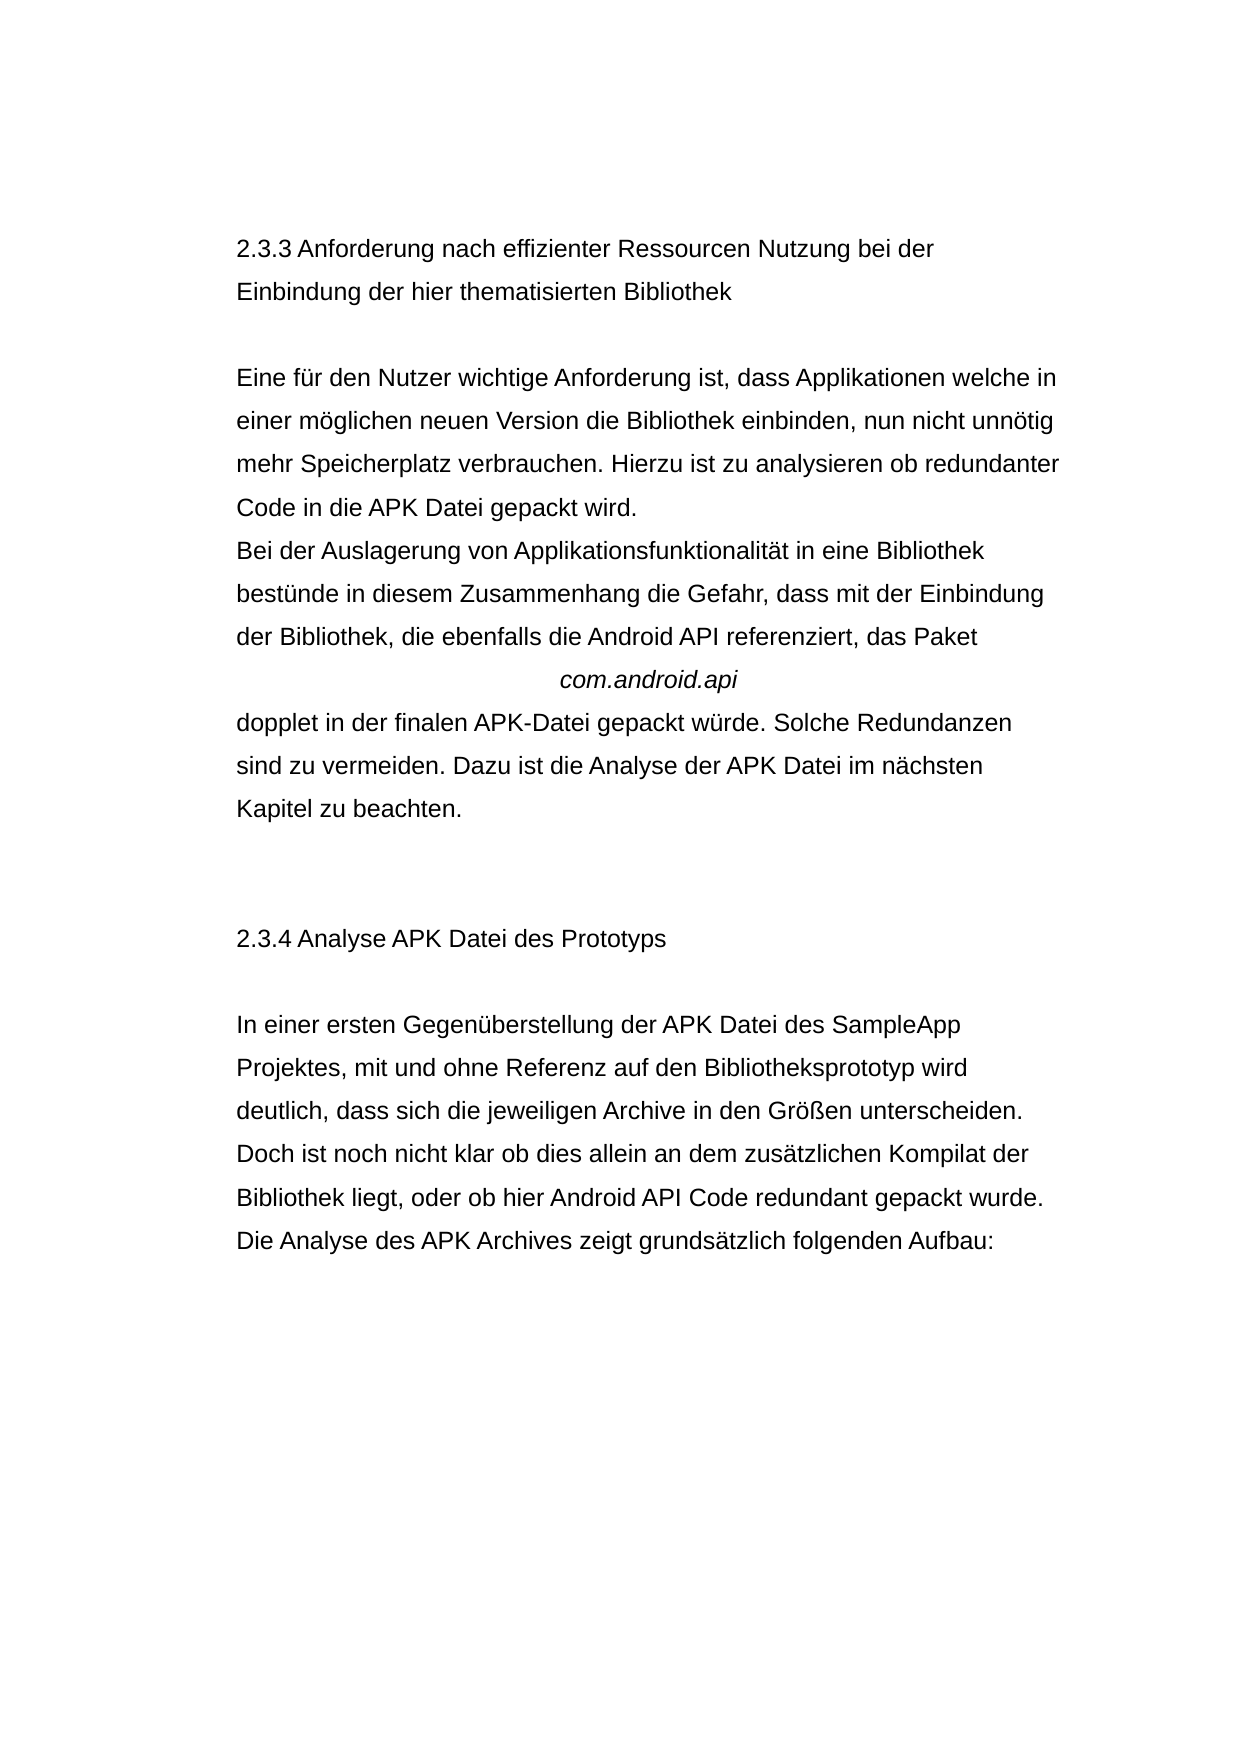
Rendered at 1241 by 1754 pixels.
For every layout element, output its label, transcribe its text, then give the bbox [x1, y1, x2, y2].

text com.android.api [236, 665, 1063, 694]
text In einer ersten Gegenüberstellung der APK Datei des SampleApp Projektes, mit und ohne Referenz auf den Bibliotheksprototyp wird deutlich, dass sich die jeweiligen Archive in den Größen unterscheiden. Doch ist noch nicht klar ob dies allein an dem zusätzlichen Kompilat der Bibliothek liegt, oder ob hier Android API Code redundant gepackt wurde. Die Analyse des APK Archives zeigt grundsätzlich folgenden Aufbau: [236, 1010, 1063, 1254]
text 2.3.3 Anforderung nach effizienter Ressourcen Nutzung bei der Einbindung der hier thematisierten Bibliothek [236, 234, 1063, 306]
text Eine für den Nutzer wichtige Anforderung ist, dass Applikationen welche in einer möglichen neuen Version die Bibliothek einbinden, nun nicht unnötig mehr Speicherplatz verbrauchen. Hierzu ist zu analysieren ob redundanter Code in die APK Datei gepackt wird. [236, 363, 1063, 521]
text 2.3.4 Analyse APK Datei des Prototyps [236, 924, 1063, 953]
text Bei der Auslagerung von Applikationsfunktionalität in eine Bibliothek bestünde in diesem Zusammenhang die Gefahr, dass mit der Einbindung der Bibliothek, die ebenfalls die Android API referenziert, das Paket [236, 536, 1063, 651]
text dopplet in der finalen APK-Datei gepackt würde. Solche Redundanzen sind zu vermeiden. Dazu ist die Analyse der APK Datei im nächsten Kapitel zu beachten. [236, 708, 1063, 823]
